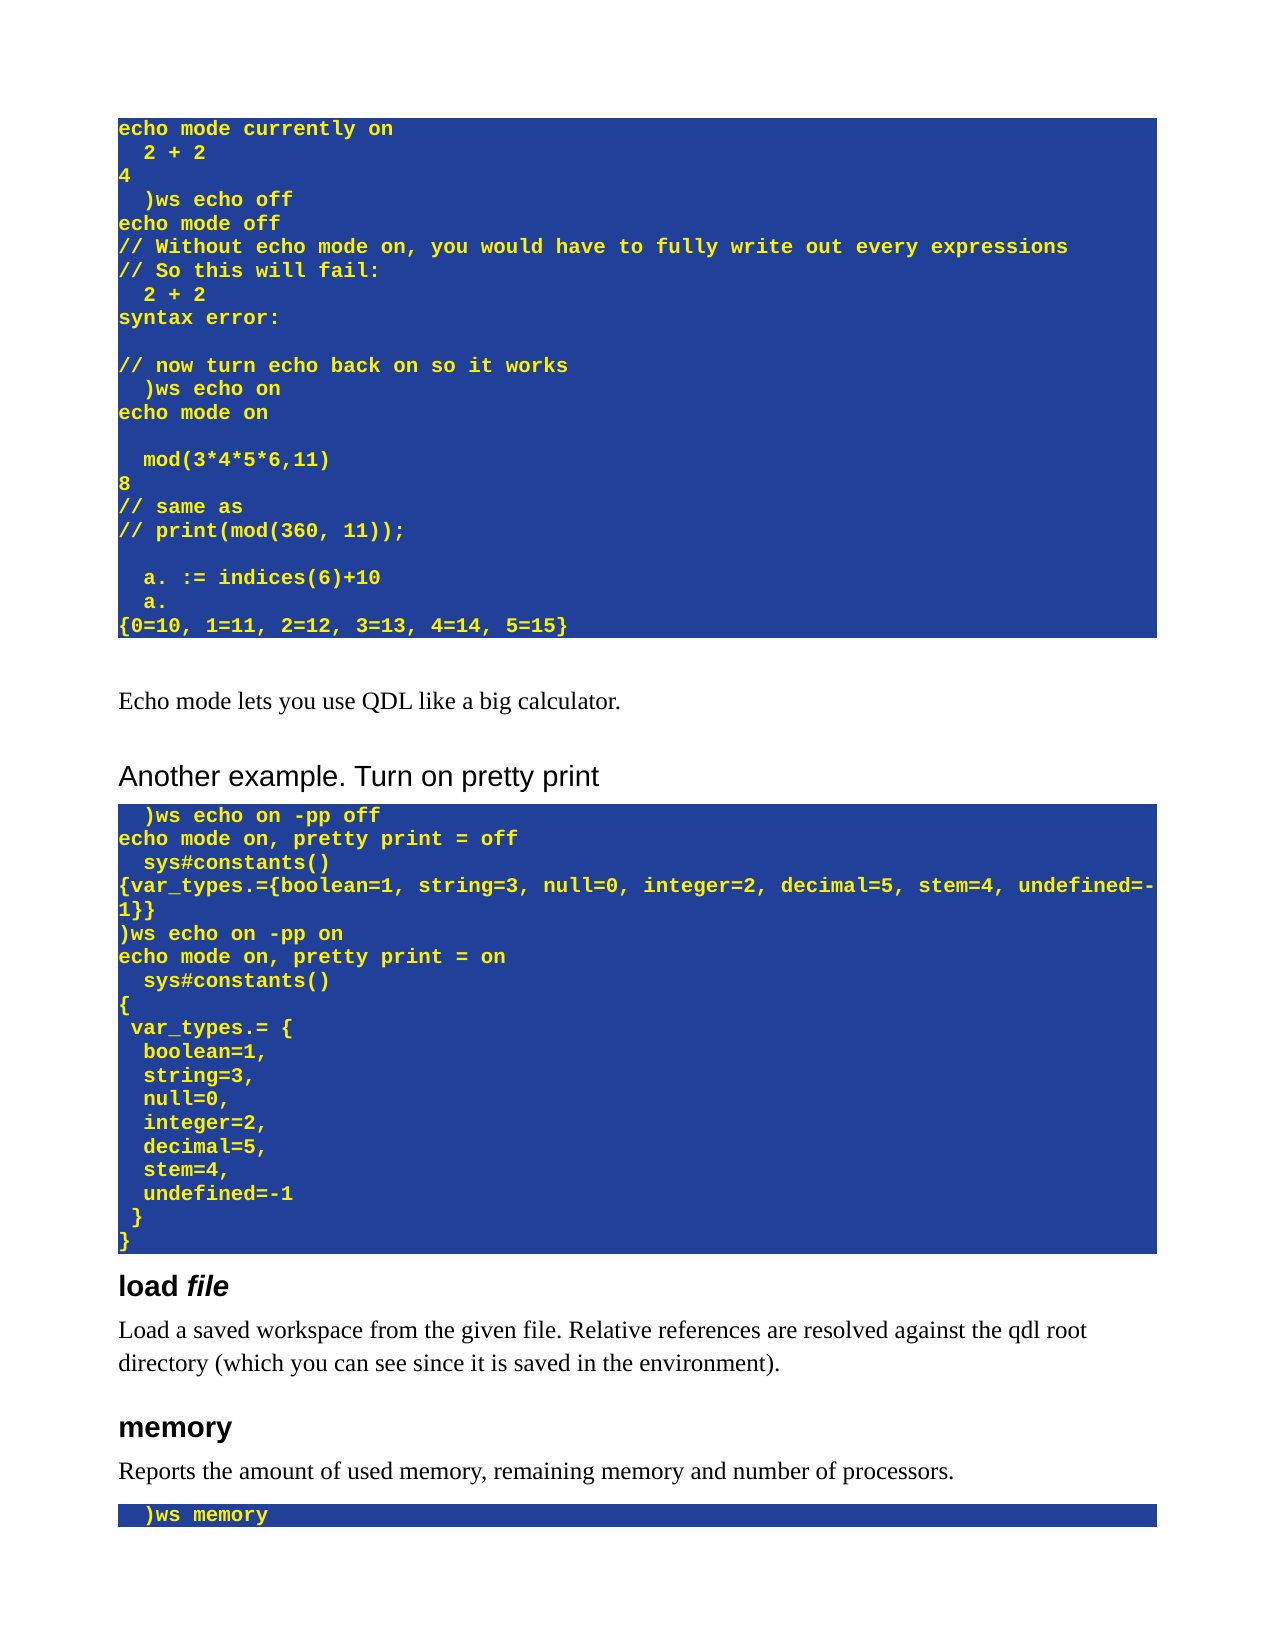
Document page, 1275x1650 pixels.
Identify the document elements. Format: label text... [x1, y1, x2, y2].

text // So this will fail: [381, 260, 1157, 284]
text 4 [131, 165, 1157, 189]
text echo mode on [268, 402, 1157, 426]
text {var_types.={boolean=1, string=3, null=0, integer=2, decimal=5, stem=4, undefined=-1}} [156, 876, 1157, 923]
text sys#constants() [331, 970, 1157, 994]
text a. [168, 591, 1157, 615]
text 2 + 2 [206, 142, 1157, 165]
text 8 [131, 473, 1157, 496]
text string=3, [256, 1065, 1157, 1088]
text sys#constants() [331, 852, 1157, 876]
text } [143, 1207, 1157, 1230]
text echo mode off [281, 213, 1157, 236]
text a. := indices(6)+10 [118, 567, 1157, 591]
text )ws echo off [293, 189, 1157, 213]
text // same as [256, 496, 1157, 520]
text )ws memory [268, 1504, 1157, 1527]
text Echo mode lets you use QDL like a big calculator. [118, 686, 1157, 715]
text syntax error: [281, 307, 1157, 331]
text {0=10, 1=11, 2=12, 3=13, 4=14, 5=15} [568, 615, 1157, 638]
text // now turn echo back on so it works [118, 354, 1157, 378]
text integer=2, [268, 1112, 1157, 1136]
text decimal=5, [268, 1136, 1157, 1159]
text 2 + 2 [206, 284, 1157, 307]
text )ws echo on [281, 378, 1157, 402]
text echo mode currently on [393, 118, 1157, 142]
text { [131, 994, 1157, 1017]
text boolean=1, [268, 1041, 1157, 1065]
text undefined=-1 [293, 1183, 1157, 1207]
text } [131, 1230, 1157, 1254]
text // print(mod(360, 11)); [406, 520, 1157, 544]
text null=0, [231, 1088, 1157, 1112]
subtitle Another example. Turn on pretty print [118, 758, 1157, 792]
text echo mode on, pretty print = on [506, 946, 1157, 970]
text // Without echo mode on, you would have to fully write out every expressions [1068, 236, 1157, 260]
text Reports the amount of used memory, remaining memory and number of processors. [118, 1456, 1157, 1485]
text echo mode on, pretty print = off [518, 828, 1157, 852]
text mod(3*4*5*6,11) [331, 449, 1157, 473]
text )ws echo on -pp off [118, 804, 1157, 828]
text )ws echo on -pp on [343, 923, 1157, 946]
text var_types.= { [118, 1017, 1157, 1041]
subtitle load file [118, 1268, 1157, 1302]
subtitle memory [118, 1410, 1157, 1444]
text stem=4, [231, 1159, 1157, 1183]
text Load a saved workspace from the given file. Relative references are resolved against the qdl root directory (which you can see since it is saved in the environment). [118, 1315, 1157, 1376]
